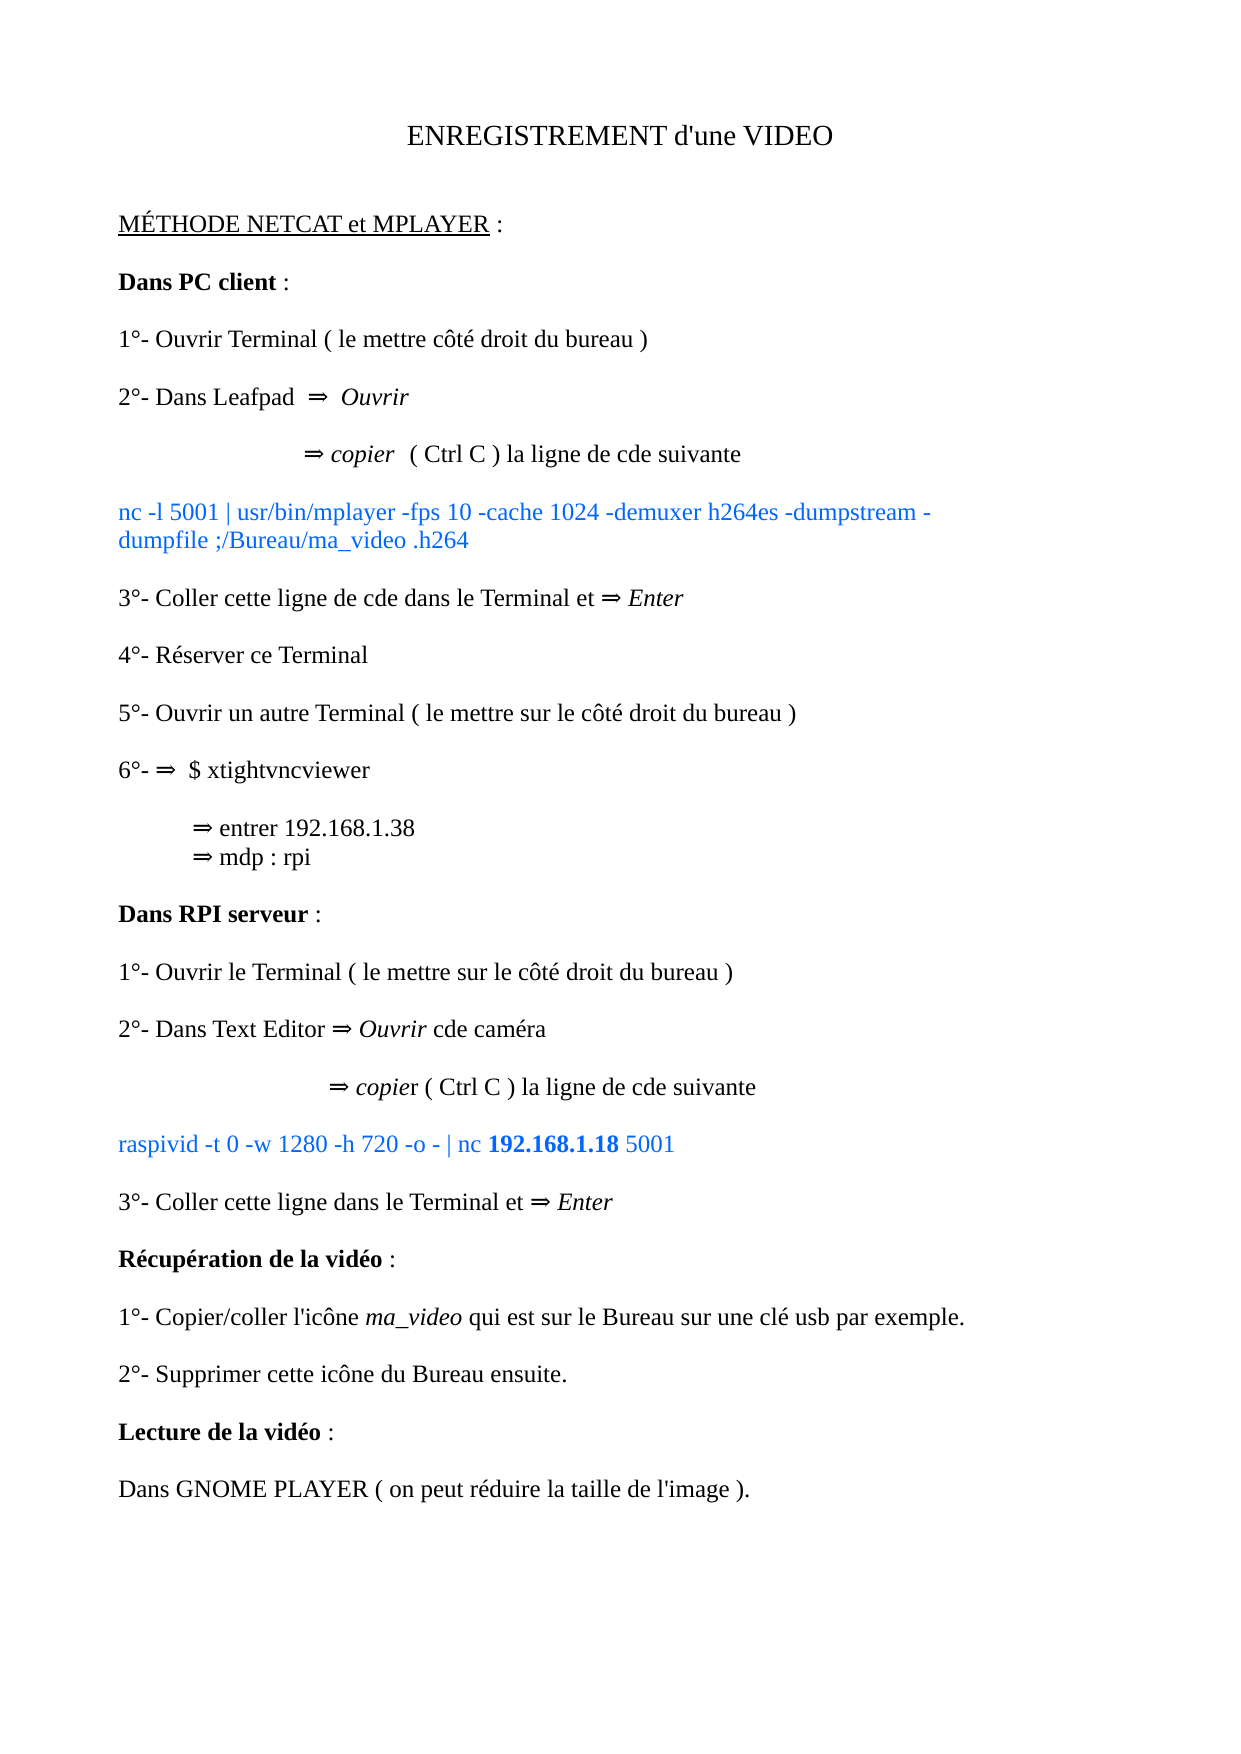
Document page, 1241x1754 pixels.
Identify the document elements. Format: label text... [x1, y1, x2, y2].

text 2°- Supprimer cette icône du Bureau ensuite. [118, 1359, 1122, 1388]
text Récupération de la vidéo : [118, 1244, 1122, 1273]
text 2°- Dans Leafpad ⇒ Ouvrir [118, 382, 1122, 410]
text ⇒ copier ( Ctrl C ) la ligne de cde suivante [118, 1072, 1122, 1100]
text ⇒ mdp : rpi [118, 842, 1122, 870]
text ENREGISTREMENT d'une VIDEO [118, 118, 1122, 152]
text Lecture de la vidéo : [118, 1417, 1122, 1445]
text ⇒ entrer 192.168.1.38 [118, 813, 1122, 842]
text Dans RPI serveur : [118, 899, 1122, 928]
text Dans PC client : [118, 267, 1122, 295]
text Dans GNOME PLAYER ( on peut réduire la taille de l'image ). [118, 1474, 1122, 1503]
text 6°- ⇒ $ xtightvncviewer [118, 755, 1122, 784]
text 1°- Ouvrir le Terminal ( le mettre sur le côté droit du bureau ) [118, 957, 1122, 985]
text MÉTHODE NETCAT et MPLAYER : [118, 209, 1122, 238]
text 2°- Dans Text Editor ⇒ Ouvrir cde caméra [118, 1014, 1122, 1043]
text 5°- Ouvrir un autre Terminal ( le mettre sur le côté droit du bureau ) [118, 698, 1122, 727]
text 1°- Ouvrir Terminal ( le mettre côté droit du bureau ) [118, 324, 1122, 353]
text 1°- Copier/coller l'icône ma_video qui est sur le Bureau sur une clé usb par exemple. [118, 1302, 1122, 1330]
text nc -l 5001 | usr/bin/mplayer -fps 10 -cache 1024 -demuxer h264es -dumpstream -dumpfile ;/Bureau/ma_video .h264 [118, 497, 1122, 554]
text 4°- Réserver ce Terminal [118, 640, 1122, 669]
text raspivid -t 0 -w 1280 -h 720 -o - | nc 192.168.1.18 5001 [118, 1129, 1122, 1158]
text ⇒ copier ( Ctrl C ) la ligne de cde suivante [118, 439, 1122, 468]
text 3°- Coller cette ligne de cde dans le Terminal et ⇒ Enter [118, 583, 1122, 612]
text 3°- Coller cette ligne dans le Terminal et ⇒ Enter [118, 1187, 1122, 1215]
